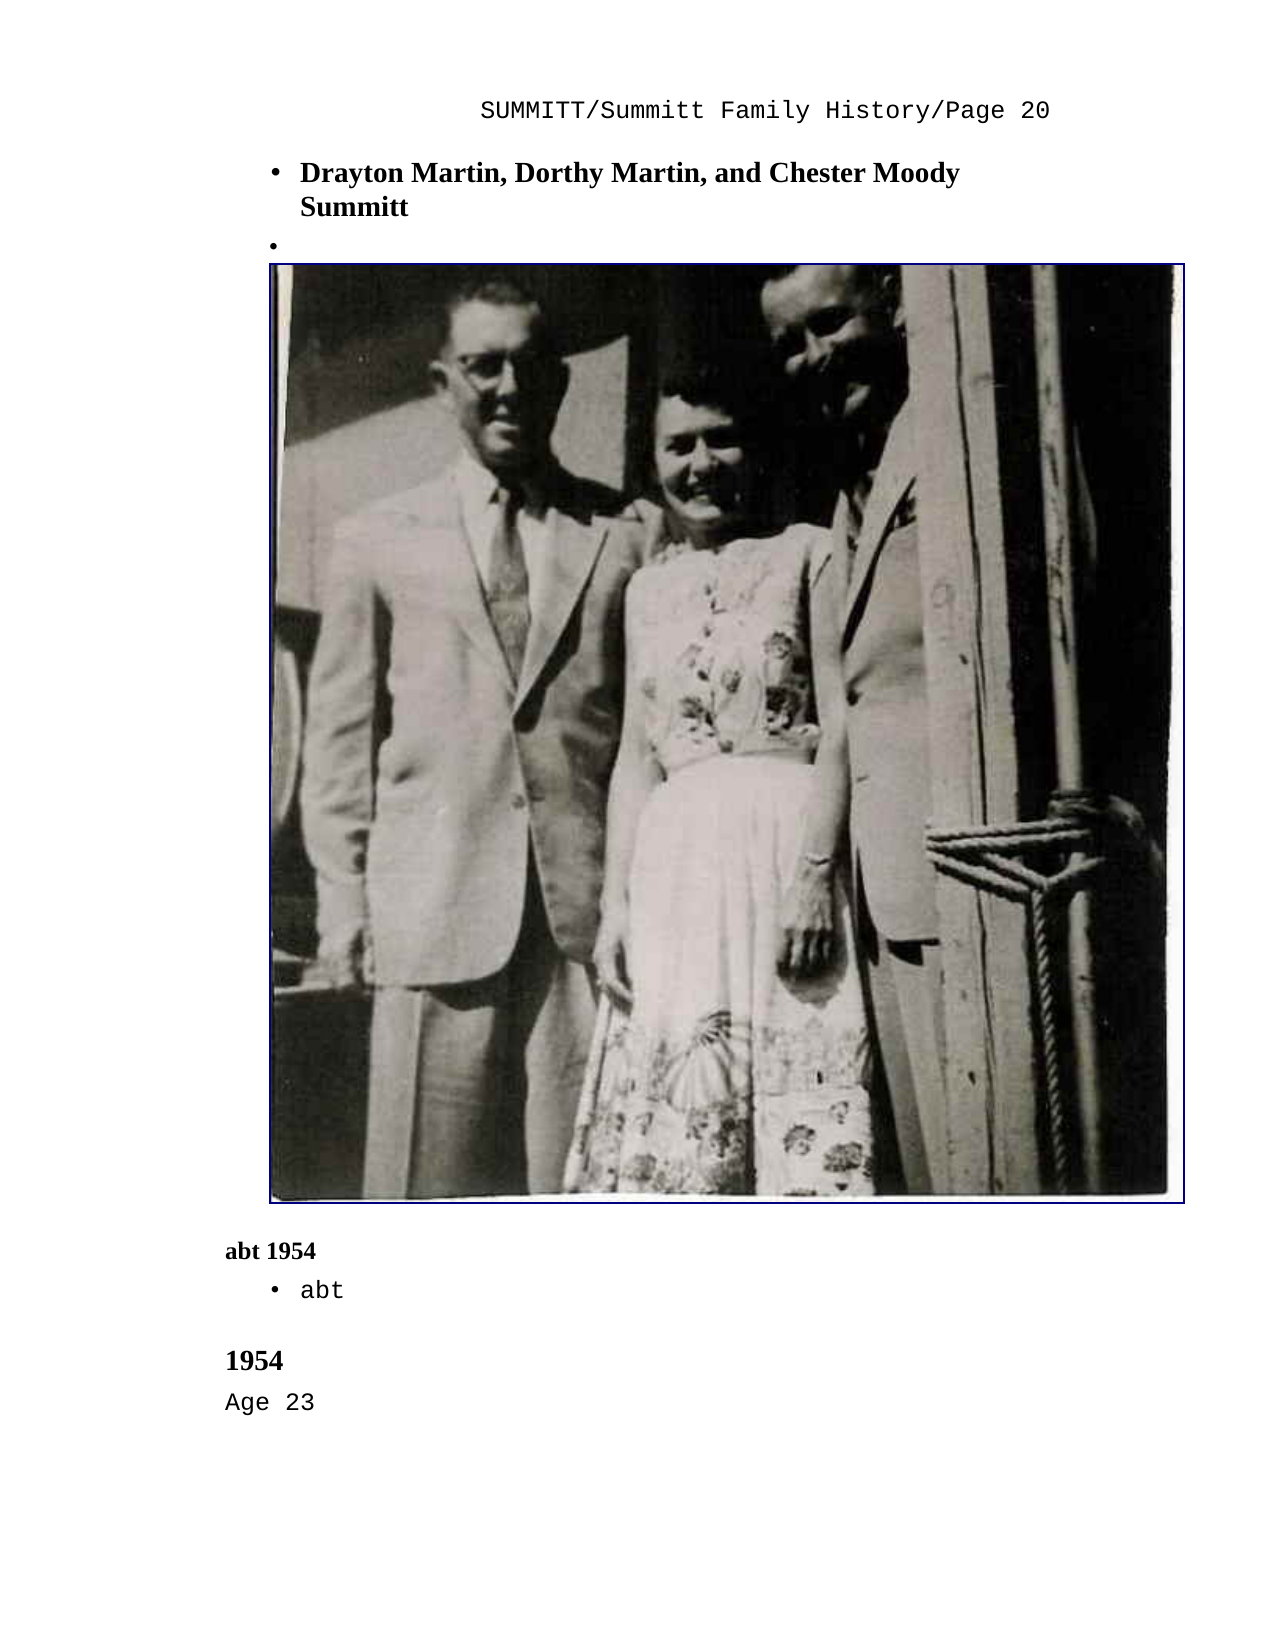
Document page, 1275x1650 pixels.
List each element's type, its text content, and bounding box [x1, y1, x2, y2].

picture [271, 265, 1183, 1202]
text Age 23 [225, 1389, 1050, 1418]
subtitle 1954 [225, 1343, 1050, 1377]
list abt [271, 1278, 1050, 1306]
subtitle Drayton Martin, Dorthy Martin, and Chester Moody Summitt [271, 155, 1050, 222]
subtitle abt 1954 [225, 1236, 1050, 1265]
